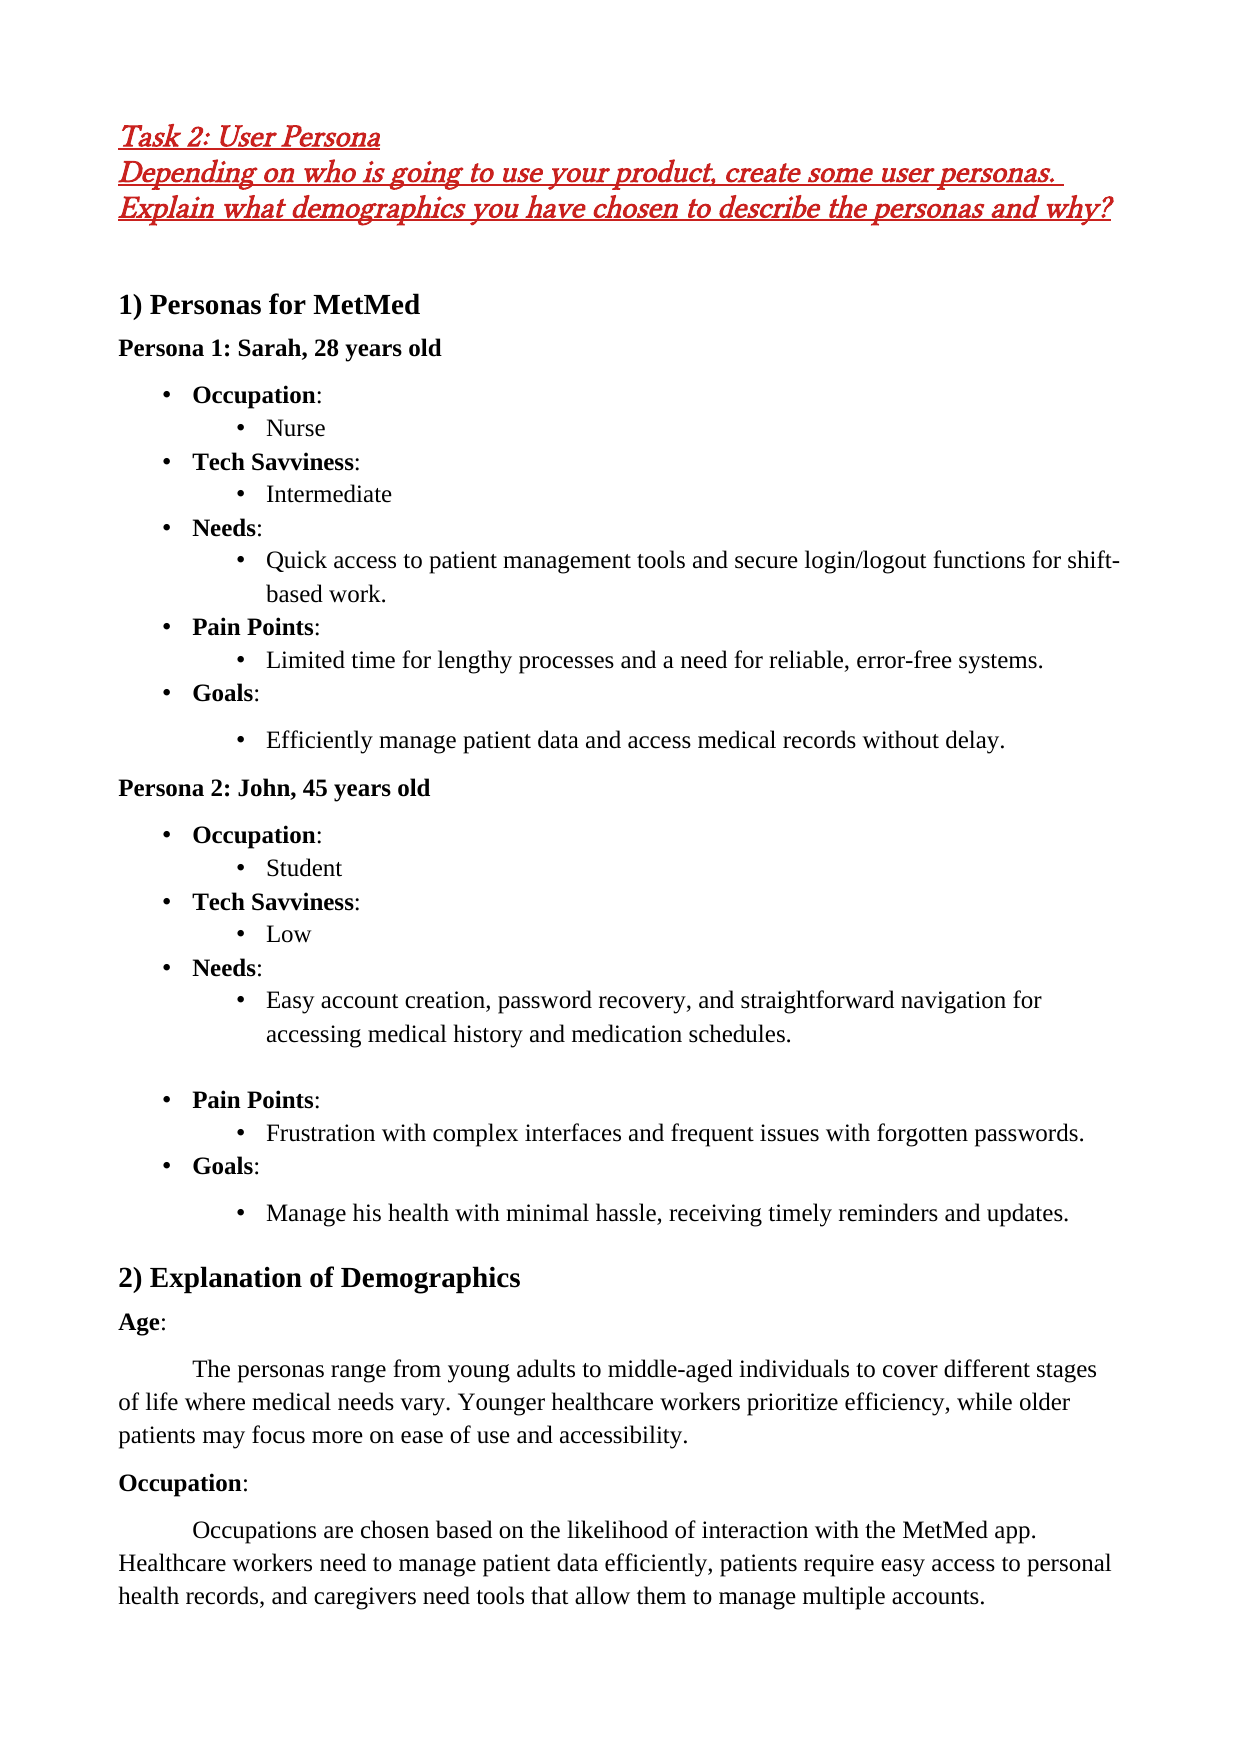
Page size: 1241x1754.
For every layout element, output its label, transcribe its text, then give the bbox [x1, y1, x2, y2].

text Occupations are chosen based on the likelihood of interaction with the MetMed app. Healthcare workers need to manage patient data efficiently, patients require easy access to personal health records, and caregivers need tools that allow them to manage multiple accounts. [118, 1515, 1122, 1610]
list Goals: [162, 1151, 1122, 1179]
list Needs: [162, 953, 1122, 981]
list Pain Points: [162, 1085, 1122, 1113]
list Needs: [162, 513, 1122, 541]
list Pain Points: [162, 612, 1122, 640]
text Depending on who is going to use your product, create some user personas. Explain what demographics you have chosen to describe the personas and why? [118, 154, 1122, 225]
list Manage his health with minimal hassle, receiving timely reminders and updates. [236, 1198, 1122, 1227]
list Occupation: [162, 381, 1122, 409]
list Easy account creation, password recovery, and straightforward navigation for accessing medical history and medication schedules. [236, 986, 1122, 1047]
text Persona 2: John, 45 years old [118, 773, 1122, 802]
list Efficiently manage patient data and access medical records without delay. [236, 725, 1122, 754]
list Low [236, 919, 1122, 948]
list Student [236, 853, 1122, 882]
text Persona 1: Sarah, 28 years old [118, 333, 1122, 362]
subtitle 1) Personas for MetMed [118, 287, 1122, 320]
list Tech Savviness: [162, 447, 1122, 475]
text Occupation: [118, 1468, 1122, 1497]
text Task 2: User Persona [118, 118, 1122, 154]
list Occupation: [162, 821, 1122, 849]
text The personas range from young adults to middle-aged individuals to cover different stages of life where medical needs vary. Younger healthcare workers prioritize efficiency, while older patients may focus more on ease of use and accessibility. [118, 1354, 1122, 1449]
list Frustration with complex interfaces and frequent issues with forgotten passwords. [236, 1118, 1122, 1146]
text Age: [118, 1307, 1122, 1335]
list Goals: [162, 678, 1122, 706]
list Limited time for lengthy processes and a need for reliable, error-free systems. [236, 645, 1122, 673]
list Nurse [236, 413, 1122, 442]
list Quick access to patient management tools and secure login/logout functions for shift-based work. [236, 546, 1122, 607]
subtitle 2) Explanation of Demographics [118, 1261, 1122, 1294]
list Tech Savviness: [162, 887, 1122, 915]
list Intermediate [236, 479, 1122, 508]
